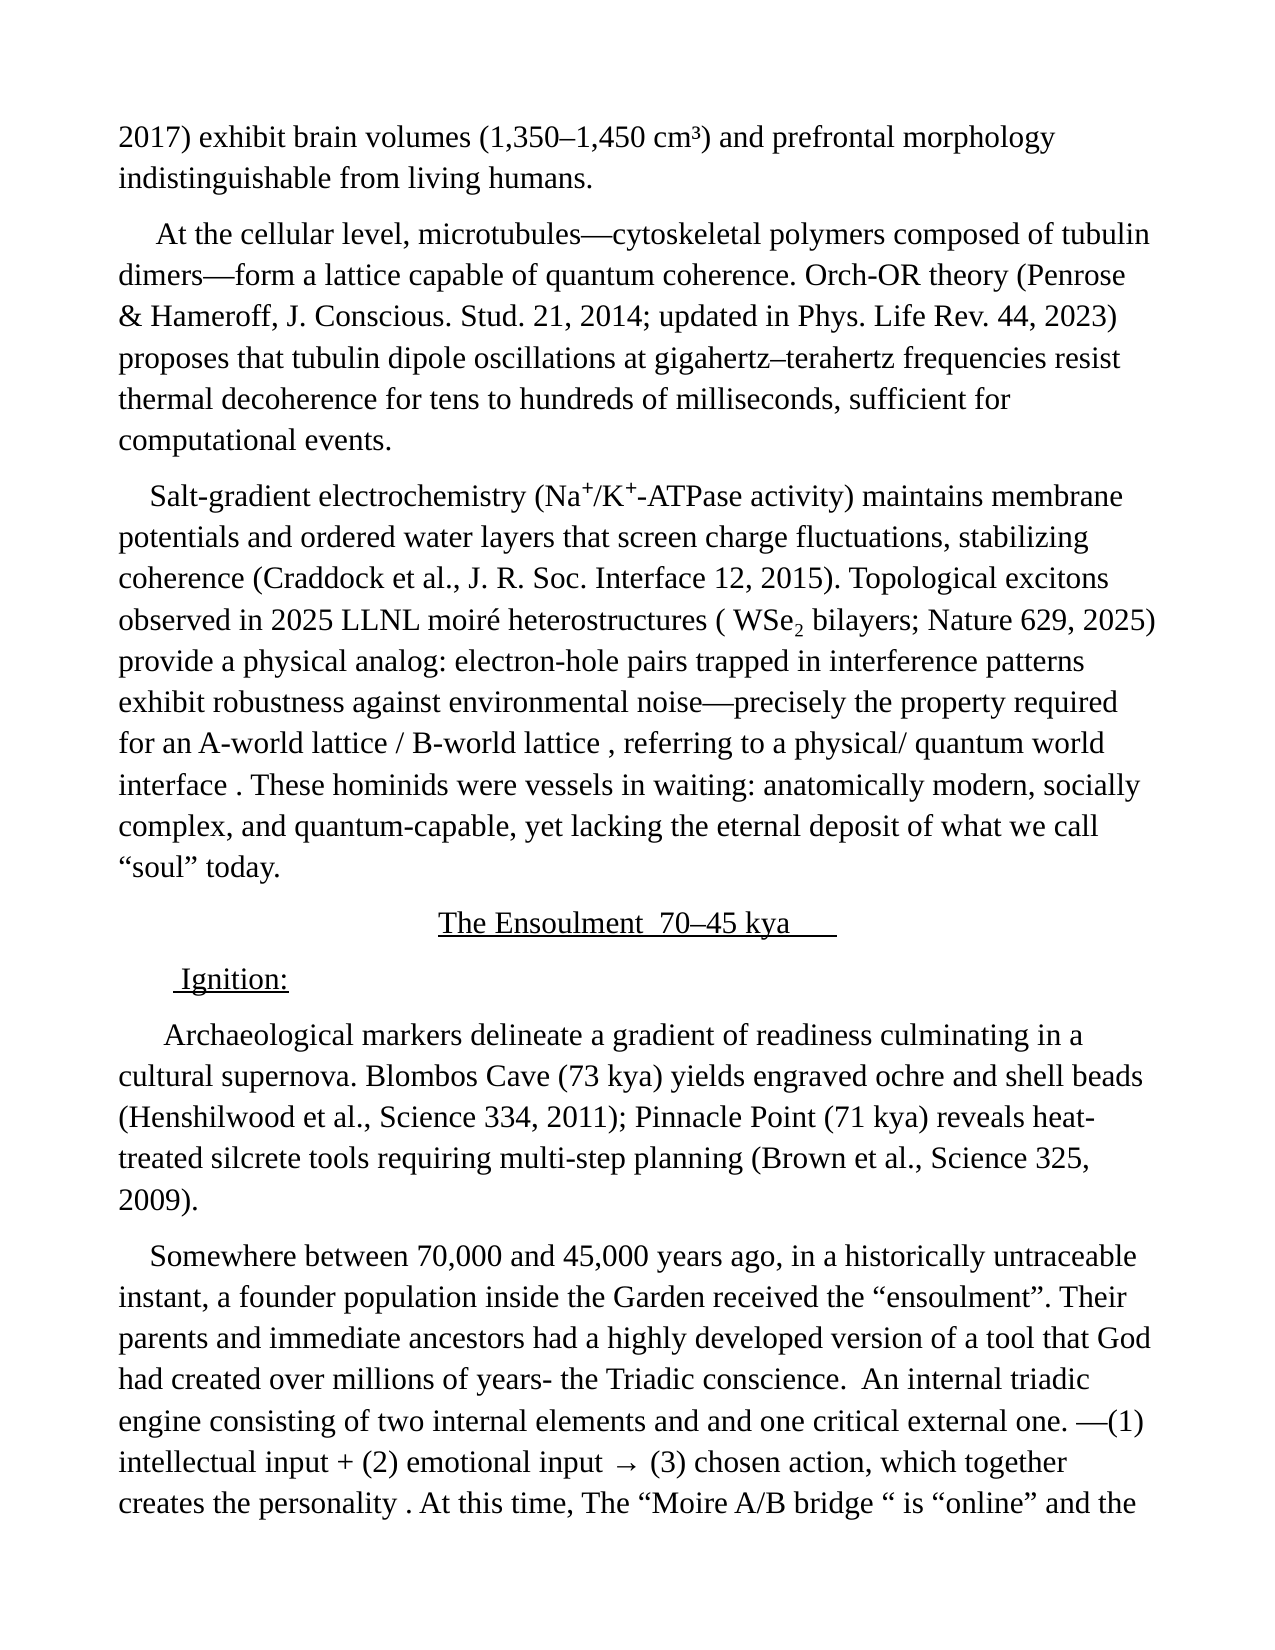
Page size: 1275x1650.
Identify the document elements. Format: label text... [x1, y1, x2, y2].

text Somewhere between 70,000 and 45,000 years ago, in a historically untraceable instant, a founder population inside the Garden received the “ensoulment”. Their parents and immediate ancestors had a highly developed version of a tool that God had created over millions of years- the Triadic conscience. An internal triadic engine consisting of two internal elements and and one critical external one. —(1) intellectual input + (2) emotional input → (3) chosen action, which together creates the personality . At this time, The “Moire A/B bridge “ is “online” and the [118, 1237, 1157, 1520]
text Ignition: [118, 960, 1157, 996]
text The Ensoulment 70–45 kya [118, 904, 1157, 940]
text At the cellular level, microtubules—cytoskeletal polymers composed of tubulin dimers—form a lattice capable of quantum coherence. Orch-OR theory (Penrose & Hameroff, J. Conscious. Stud. 21, 2014; updated in Phys. Life Rev. 44, 2023) proposes that tubulin dipole oscillations at gigahertz–terahertz frequencies resist thermal decoherence for tens to hundreds of milliseconds, sufficient for computational events. [118, 215, 1157, 457]
text Salt-gradient electrochemistry (Na⁺/K⁺-ATPase activity) maintains membrane potentials and ordered water layers that screen charge fluctuations, stabilizing coherence (Craddock et al., J. R. Soc. Interface 12, 2015). Topological excitons observed in 2025 LLNL moiré heterostructures ( WSe₂ bilayers; Nature 629, 2025) provide a physical analog: electron-hole pairs trapped in interference patterns exhibit robustness against environmental noise—precisely the property required for an A-world lattice / B-world lattice , referring to a physical/ quantum world interface . These hominids were vessels in waiting: anatomically modern, socially complex, and quantum-capable, yet lacking the eternal deposit of what we call “soul” today. [118, 477, 1157, 884]
text 2017) exhibit brain volumes (1,350–1,450 cm³) and prefrontal morphology indistinguishable from living humans. [118, 118, 1157, 195]
text Archaeological markers delineate a gradient of readiness culminating in a cultural supernova. Blombos Cave (73 kya) yields engraved ochre and shell beads (Henshilwood et al., Science 334, 2011); Pinnacle Point (71 kya) reveals heat-treated silcrete tools requiring multi-step planning (Brown et al., Science 325, 2009). [118, 1016, 1157, 1217]
